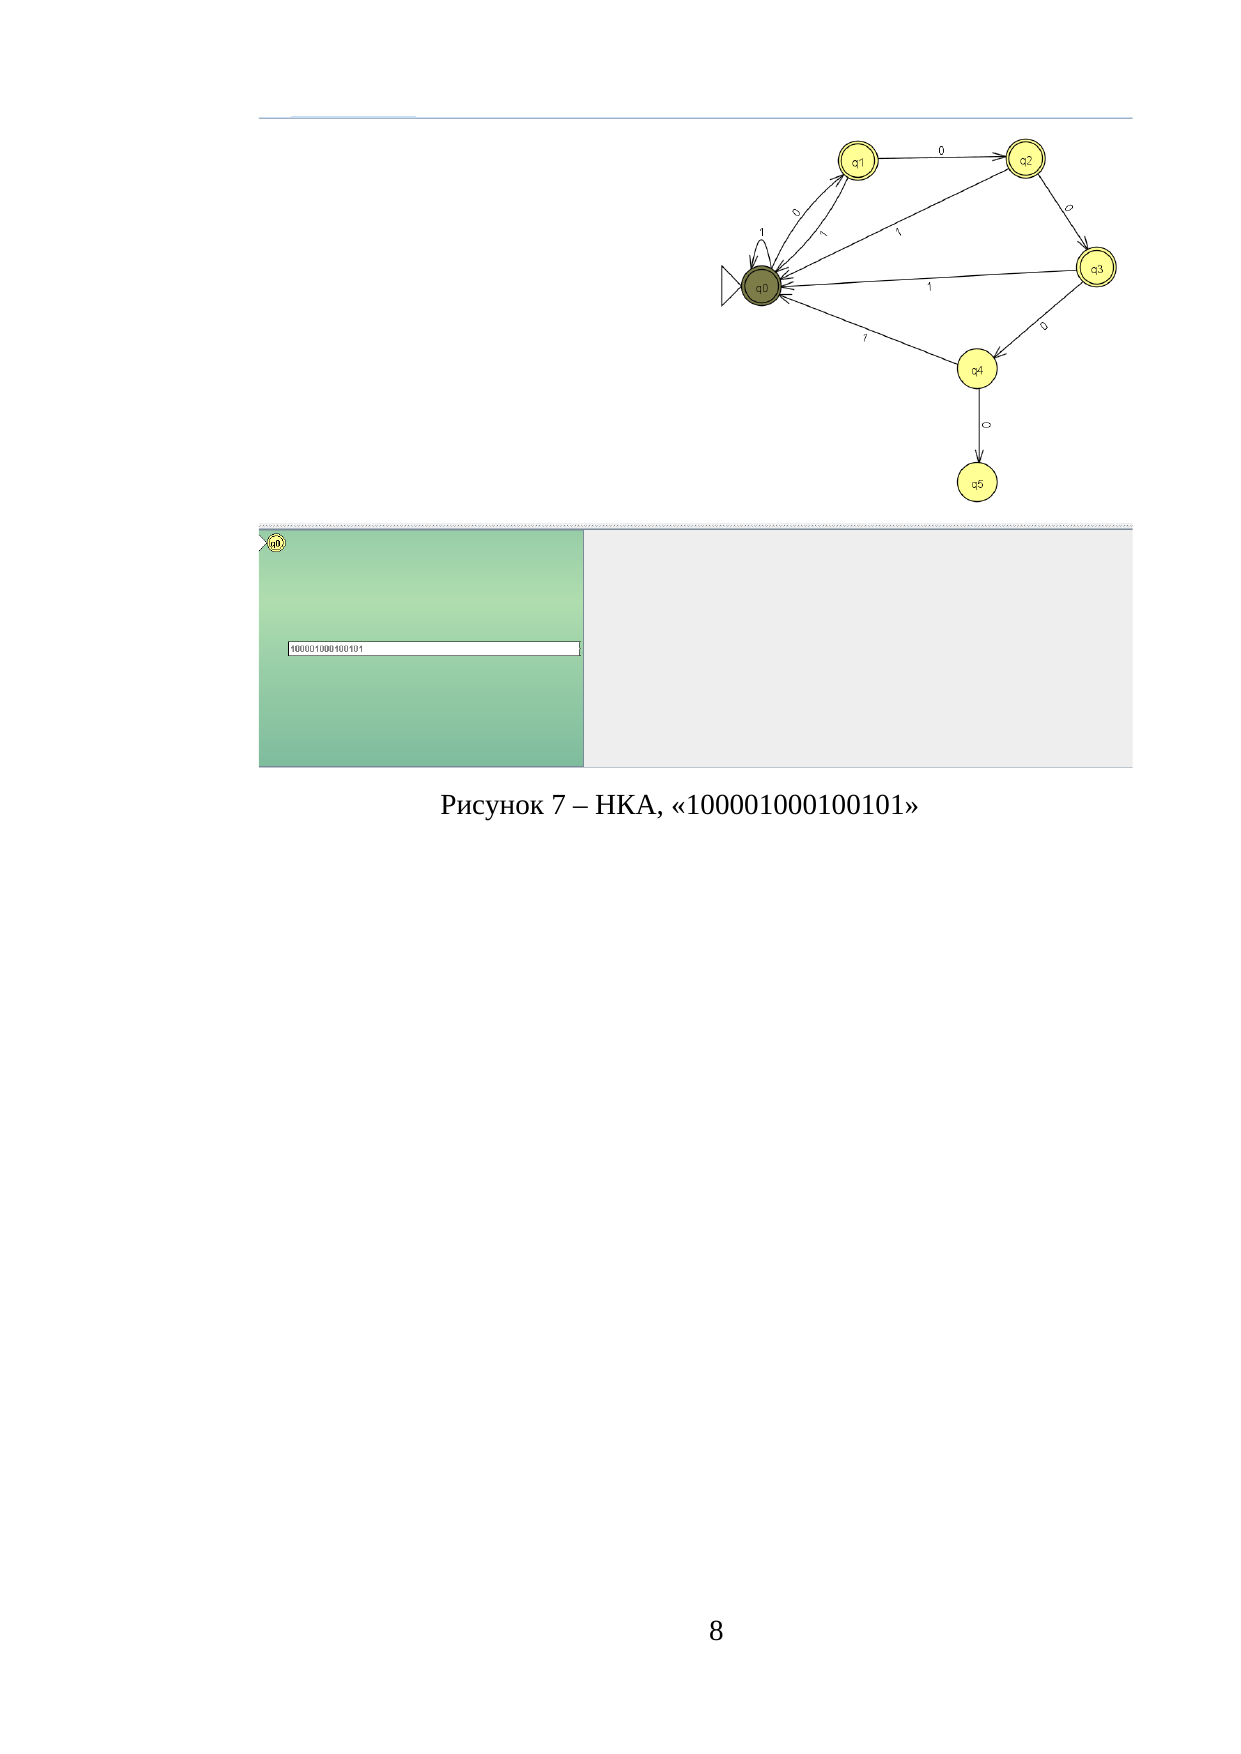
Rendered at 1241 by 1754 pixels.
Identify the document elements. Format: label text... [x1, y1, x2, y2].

picture [258, 116, 1133, 768]
text Рисунок 7 – НКА, «100001000100101» [338, 787, 1021, 821]
